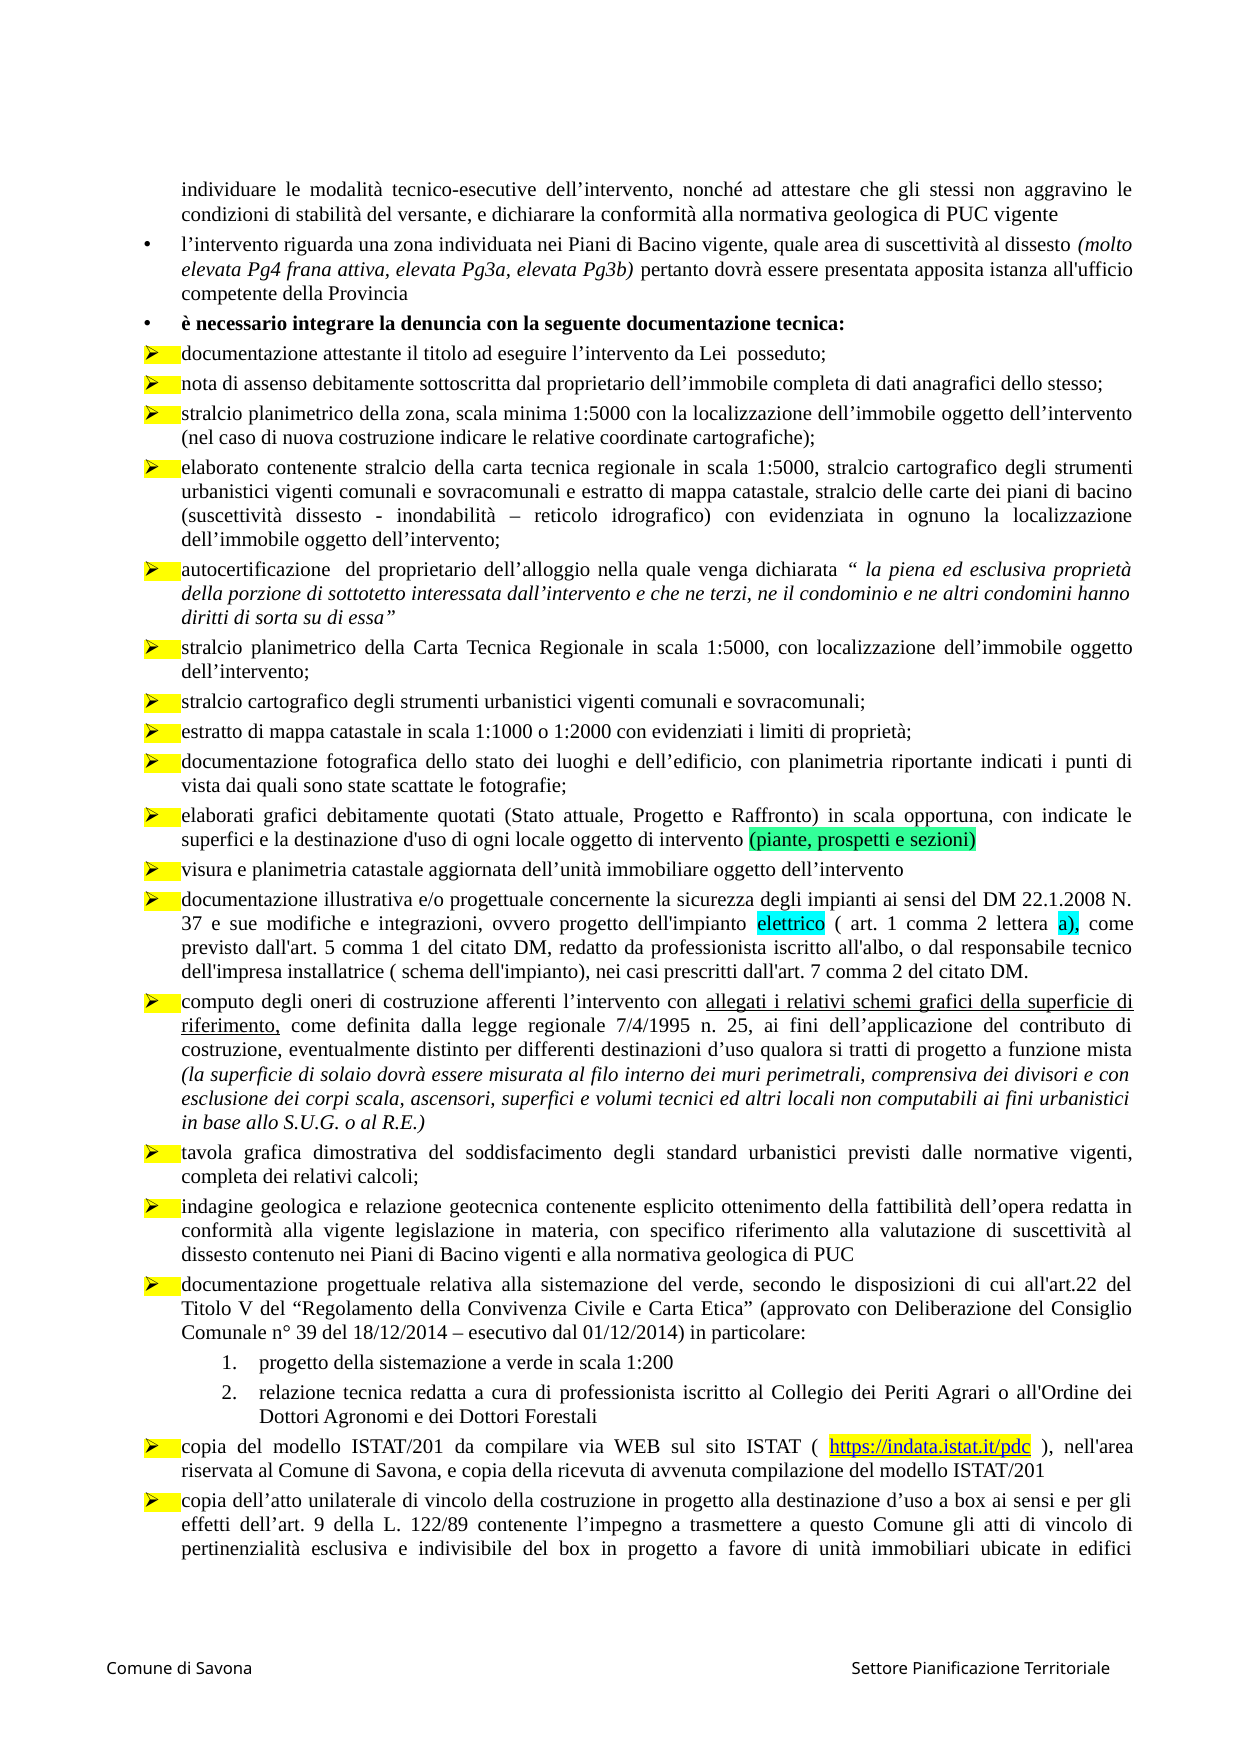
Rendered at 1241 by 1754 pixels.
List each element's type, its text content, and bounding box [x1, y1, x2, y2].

list elaborati grafici debitamente quotati (Stato attuale, Progetto e Raffronto) in scala opportuna, con indicate le superfici e la destinazione d'uso di ogni locale oggetto di intervento (piante, prospetti e sezioni) [144, 803, 1134, 851]
list tavola grafica dimostrativa del soddisfacimento degli standard urbanistici previsti dalle normative vigenti, completa dei relativi calcoli; [144, 1139, 1134, 1188]
list documentazione progettuale relativa alla sistemazione del verde, secondo le disposizioni di cui all'art.22 del Titolo V del “Regolamento della Convivenza Civile e Carta Etica” (approvato con Deliberazione del Consiglio Comunale n° 39 del 18/12/2014 – esecutivo dal 01/12/2014) in particolare: [144, 1272, 1134, 1344]
list documentazione attestante il titolo ad eseguire l’intervento da Lei posseduto; [144, 341, 1134, 364]
list visura e planimetria catastale aggiornata dell’unità immobiliare oggetto dell’intervento [144, 857, 1134, 881]
list autocertificazione del proprietario dell’alloggio nella quale venga dichiarata “ la piena ed esclusiva proprietà della porzione di sottotetto interessata dall’intervento e che ne terzi, ne il condominio e ne altri condomini hanno diritti di sorta su di essa” [144, 557, 1134, 629]
list stralcio planimetrico della zona, scala minima 1:5000 con la localizzazione dell’immobile oggetto dell’intervento (nel caso di nuova costruzione indicare le relative coordinate cartografiche); [144, 401, 1134, 449]
list documentazione illustrativa e/o progettuale concernente la sicurezza degli impianti ai sensi del DM 22.1.2008 N. 37 e sue modifiche e integrazioni, ovvero progetto dell'impianto elettrico ( art. 1 comma 2 lettera a), come previsto dall'art. 5 comma 1 del citato DM, redatto da professionista iscritto all'albo, o dal responsabile tecnico dell'impresa installatrice ( schema dell'impianto), nei casi prescritti dall'art. 7 comma 2 del citato DM. [144, 887, 1134, 983]
list stralcio planimetrico della Carta Tecnica Regionale in scala 1:5000, con localizzazione dell’immobile oggetto dell’intervento; [144, 635, 1134, 683]
list è necessario integrare la denuncia con la seguente documentazione tecnica: [144, 311, 1134, 334]
list indagine geologica e relazione geotecnica contenente esplicito ottenimento della fattibilità dell’opera redatta in conformità alla vigente legislazione in materia, con specifico riferimento alla valutazione di suscettività al dissesto contenuto nei Piani di Bacino vigenti e alla normativa geologica di PUC [144, 1194, 1134, 1266]
list computo degli oneri di costruzione afferenti l’intervento con allegati i relativi schemi grafici della superficie di riferimento, come definita dalla legge regionale 7/4/1995 n. 25, ai fini dell’applicazione del contributo di costruzione, eventualmente distinto per differenti destinazioni d’uso qualora si tratti di progetto a funzione mista (la superficie di solaio dovrà essere misurata al filo interno dei muri perimetrali, comprensiva dei divisori e con esclusione dei corpi scala, ascensori, superfici e volumi tecnici ed altri locali non computabili ai fini urbanistici in base allo S.U.G. o al R.E.) [144, 989, 1134, 1134]
list copia dell’atto unilaterale di vincolo della costruzione in progetto alla destinazione d’uso a box ai sensi e per gli effetti dell’art. 9 della L. 122/89 contenente l’impegno a trasmettere a questo Comune gli atti di vincolo di pertinenzialità esclusiva e indivisibile del box in progetto a favore di unità immobiliari ubicate in edifici [144, 1488, 1134, 1560]
list elaborato contenente stralcio della carta tecnica regionale in scala 1:5000, stralcio cartografico degli strumenti urbanistici vigenti comunali e sovracomunali e estratto di mappa catastale, stralcio delle carte dei piani di bacino (suscettività dissesto - inondabilità – reticolo idrografico) con evidenziata in ognuno la localizzazione dell’immobile oggetto dell’intervento; [144, 454, 1134, 551]
list estratto di mappa catastale in scala 1:1000 o 1:2000 con evidenziati i limiti di proprietà; [144, 719, 1134, 743]
list stralcio cartografico degli strumenti urbanistici vigenti comunali e sovracomunali; [144, 689, 1134, 713]
list l’intervento riguarda una zona individuata nei Piani di Bacino vigente, quale area di suscettività al dissesto (molto elevata Pg4 frana attiva, elevata Pg3a, elevata Pg3b) pertanto dovrà essere presentata apposita istanza all'ufficio competente della Provincia [144, 232, 1134, 304]
list copia del modello ISTAT/201 da compilare via WEB sul sito ISTAT ( https://indata.istat.it/pdc ), nell'area riservata al Comune di Savona, e copia della ricevuta di avvenuta compilazione del modello ISTAT/201 [144, 1434, 1134, 1482]
list documentazione fotografica dello stato dei luoghi e dell’edificio, con planimetria riportante indicati i punti di vista dai quali sono state scattate le fotografie; [144, 749, 1134, 797]
list nota di assenso debitamente sottoscritta dal proprietario dell’immobile completa di dati anagrafici dello stesso; [144, 371, 1134, 394]
list individuare le modalità tecnico-esecutive dell’intervento, nonché ad attestare che gli stessi non aggravino le condizioni di stabilità del versante, e dichiarare la conformità alla normativa geologica di PUC vigente [144, 177, 1134, 226]
list relazione tecnica redatta a cura di professionista iscritto al Collegio dei Periti Agrari o all'Ordine dei Dottori Agronomi e dei Dottori Forestali [221, 1380, 1134, 1428]
list progetto della sistemazione a verde in scala 1:200 [221, 1350, 1134, 1374]
